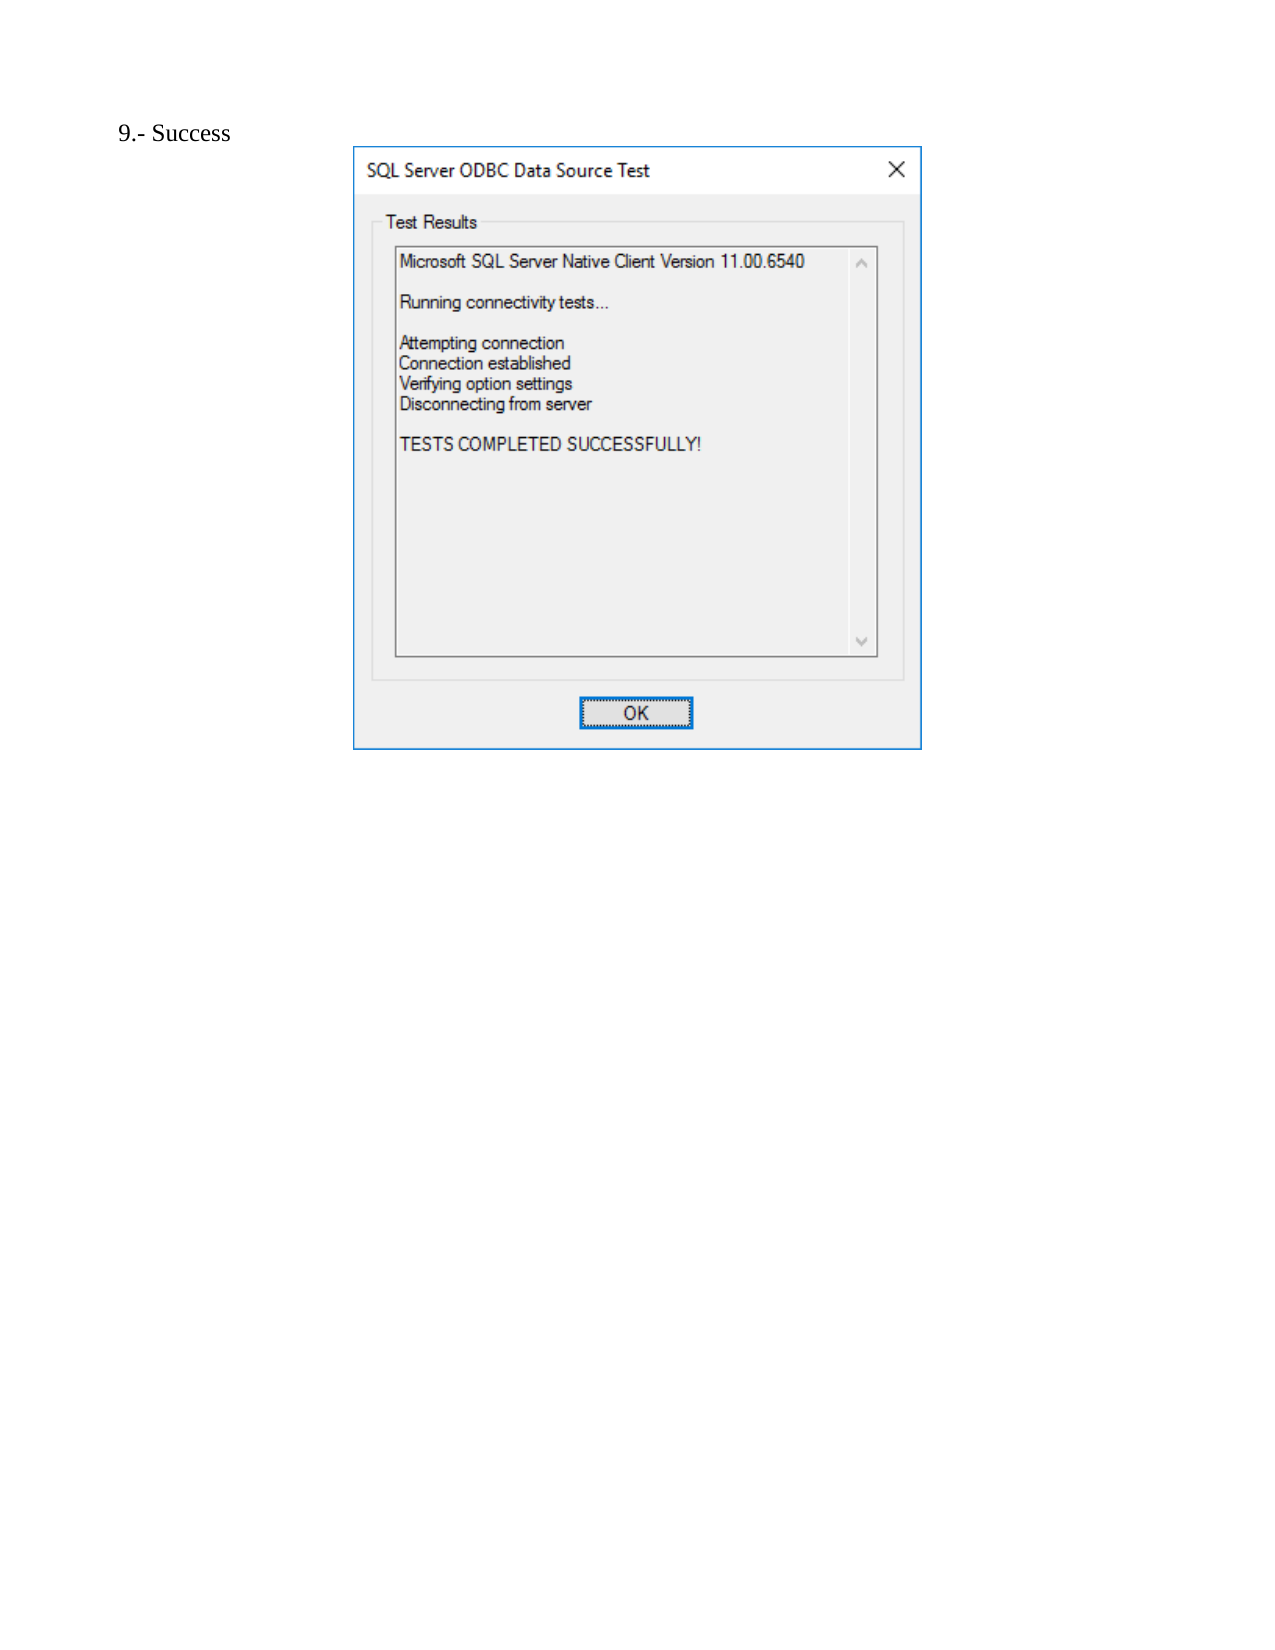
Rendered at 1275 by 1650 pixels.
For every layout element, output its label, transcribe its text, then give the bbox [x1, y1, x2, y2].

text 9.- Success [118, 118, 1157, 147]
picture [353, 146, 922, 750]
